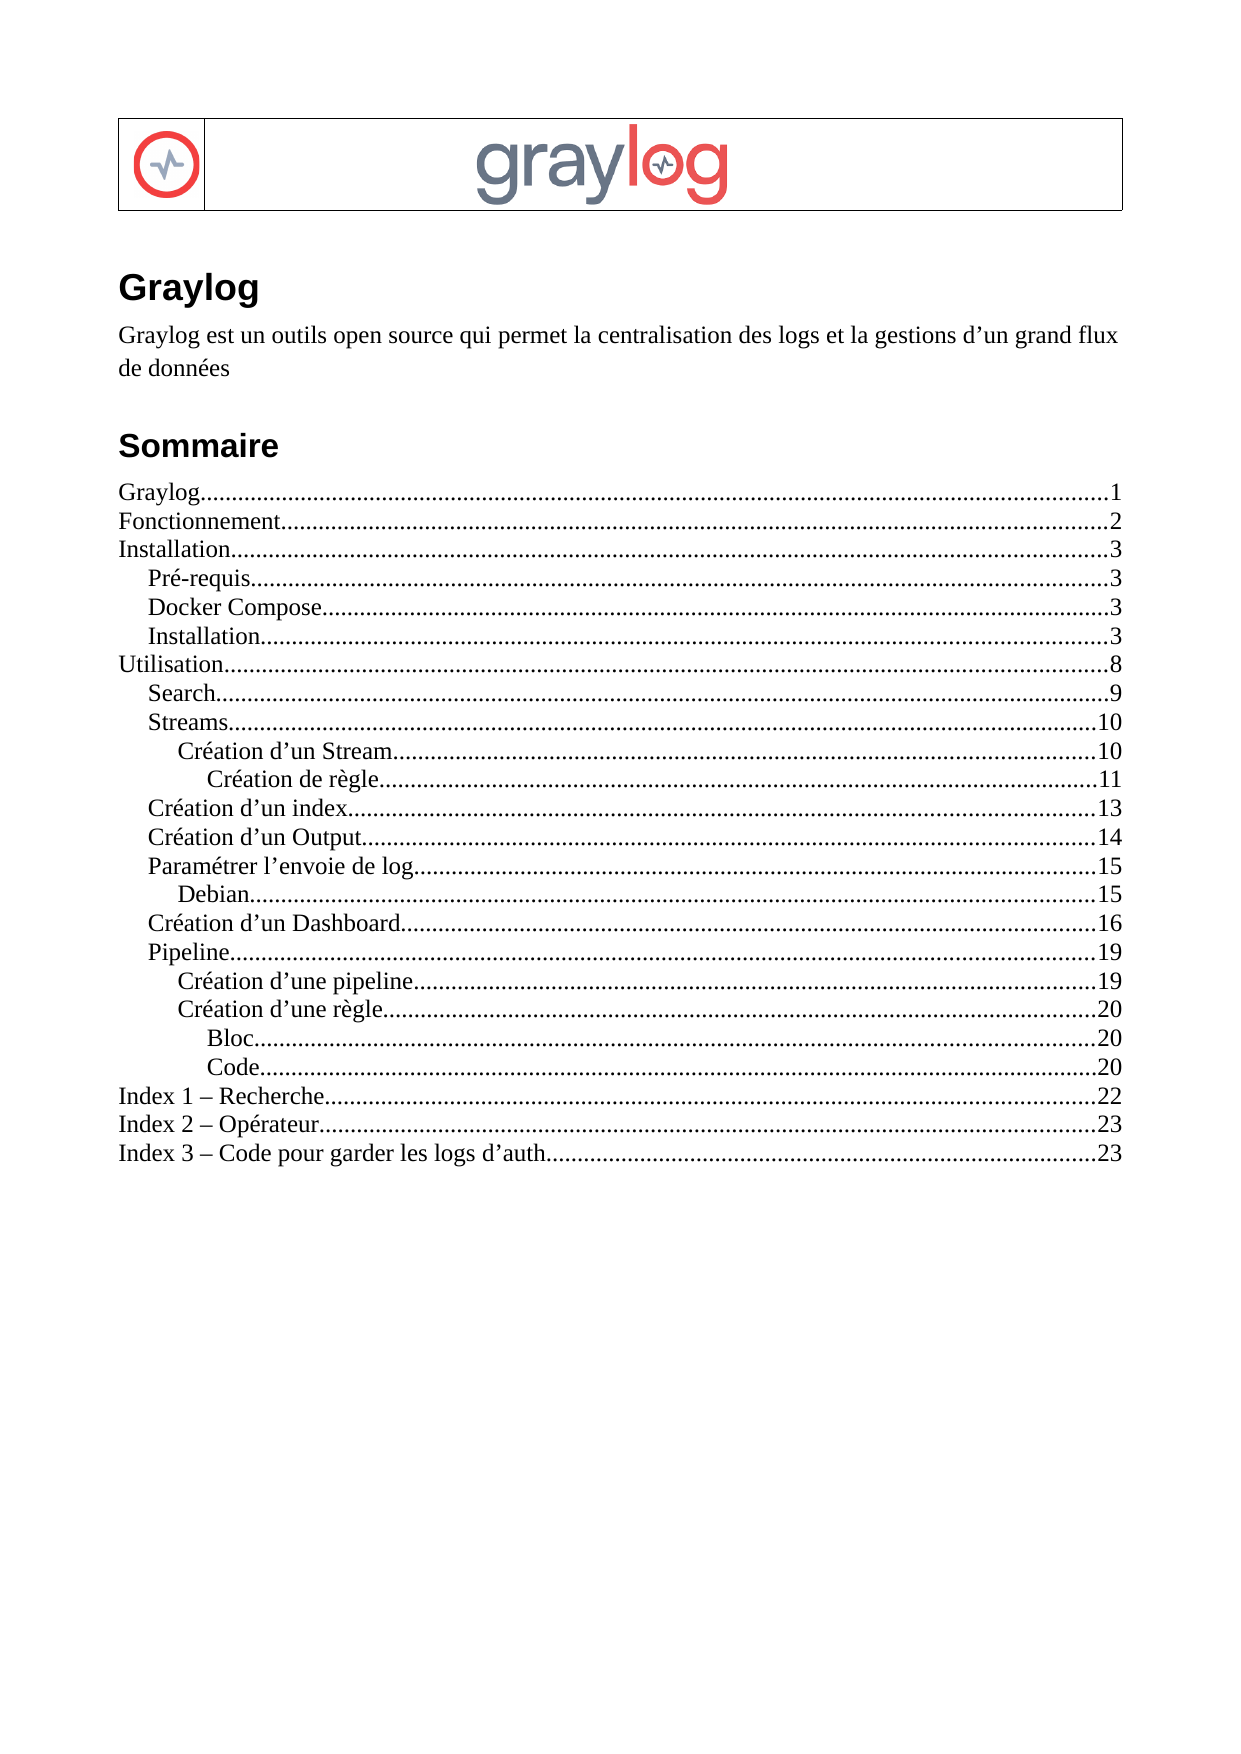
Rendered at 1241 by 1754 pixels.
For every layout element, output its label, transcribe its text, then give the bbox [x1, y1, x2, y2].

text Création d’une règle 20 [177, 994, 1122, 1023]
text Installation 3 [118, 534, 1122, 563]
text Docker Compose 3 [148, 592, 1122, 621]
text Search 9 [148, 678, 1122, 707]
text Création d’un Stream 10 [177, 736, 1122, 764]
picture [133, 131, 200, 198]
text Installation 3 [148, 621, 1122, 649]
text Création d’une pipeline 19 [177, 966, 1122, 994]
text Pré-requis 3 [148, 563, 1122, 592]
text Index 3 – Code pour garder les logs d’auth 23 [118, 1138, 1122, 1167]
text Pipeline 19 [148, 937, 1122, 966]
text Utilisation 8 [118, 649, 1122, 678]
text Création de règle 11 [207, 764, 1122, 793]
text Streams 10 [148, 707, 1122, 736]
text Debian 15 [177, 879, 1122, 908]
text Création d’un Output 14 [148, 822, 1122, 851]
text Bloc 20 [207, 1023, 1122, 1052]
text Index 1 – Recherche 22 [118, 1081, 1122, 1109]
text Code 20 [207, 1052, 1122, 1081]
subtitle Graylog [118, 265, 1122, 308]
text Paramétrer l’envoie de log 15 [148, 851, 1122, 879]
list Graylog est un outils open source qui permet la centralisation des logs et la gestions d’un grand flux de données [118, 321, 1122, 382]
text Fonctionnement 2 [118, 506, 1122, 534]
text Création d’un Dashboard 16 [148, 908, 1122, 937]
subtitle Sommaire [118, 426, 1122, 464]
picture [476, 124, 728, 205]
text Création d’un index 13 [148, 793, 1122, 822]
text Graylog 1 [118, 477, 1122, 506]
text Index 2 – Opérateur 23 [118, 1109, 1122, 1138]
